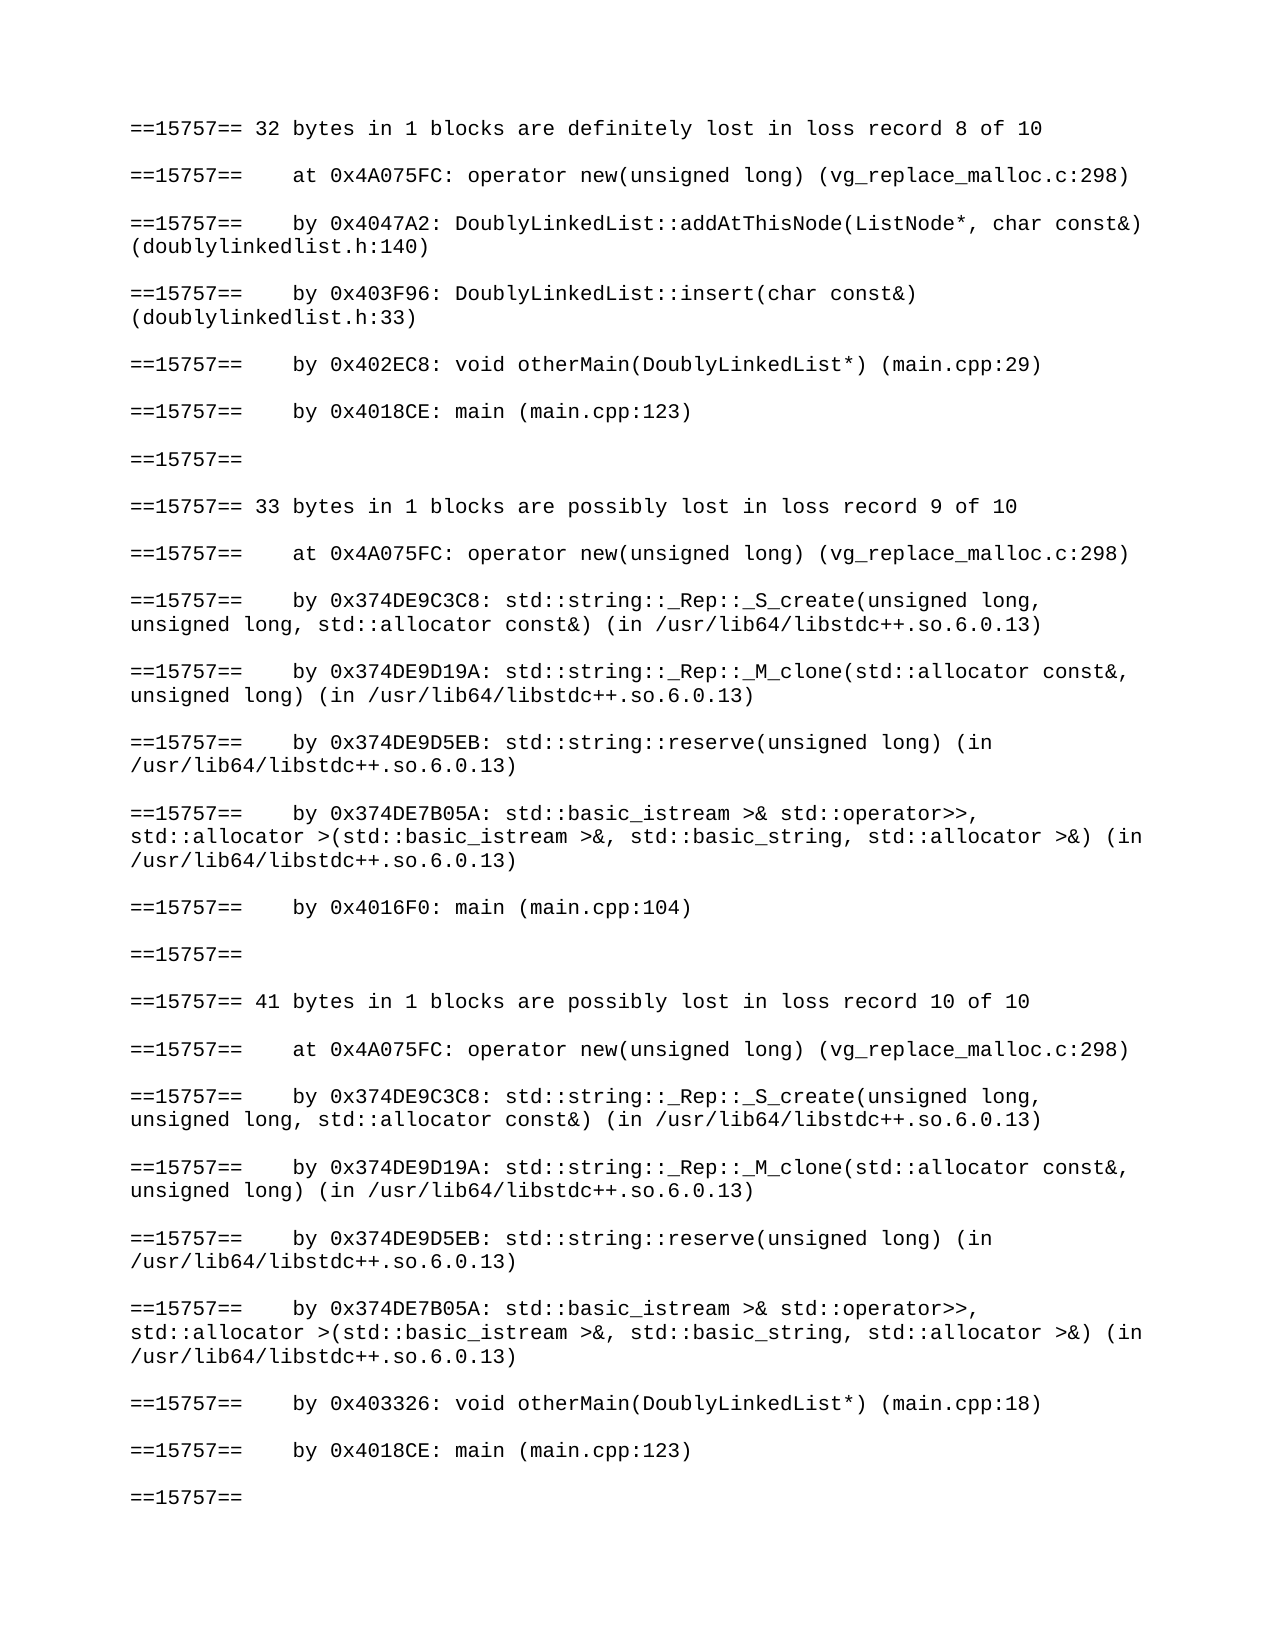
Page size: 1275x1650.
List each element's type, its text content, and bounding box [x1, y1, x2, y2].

text ==15757== by 0x374DE7B05A: std::basic_istream >& std::operator>>, std::allocator >(std::basic_istream >&, std::basic_string, std::allocator >&) (in /usr/lib64/libstdc++.so.6.0.13) [130, 803, 1145, 873]
text ==15757== by 0x4016F0: main (main.cpp:104) [130, 897, 1145, 921]
text ==15757== [130, 944, 1145, 968]
text ==15757== at 0x4A075FC: operator new(unsigned long) (vg_replace_malloc.c:298) [130, 165, 1145, 189]
text ==15757== at 0x4A075FC: operator new(unsigned long) (vg_replace_malloc.c:298) [130, 1039, 1145, 1062]
text ==15757== [130, 448, 1145, 472]
text ==15757== by 0x374DE9D19A: std::string::_Rep::_M_clone(std::allocator const&, unsigned long) (in /usr/lib64/libstdc++.so.6.0.13) [130, 1157, 1145, 1204]
text ==15757== 41 bytes in 1 blocks are possibly lost in loss record 10 of 10 [130, 991, 1145, 1015]
text ==15757== [130, 1487, 1145, 1511]
text ==15757== by 0x403F96: DoublyLinkedList::insert(char const&) (doublylinkedlist.h:33) [130, 283, 1145, 331]
text ==15757== 33 bytes in 1 blocks are possibly lost in loss record 9 of 10 [130, 496, 1145, 519]
text ==15757== by 0x374DE9D19A: std::string::_Rep::_M_clone(std::allocator const&, unsigned long) (in /usr/lib64/libstdc++.so.6.0.13) [130, 661, 1145, 708]
text ==15757== by 0x374DE9C3C8: std::string::_Rep::_S_create(unsigned long, unsigned long, std::allocator const&) (in /usr/lib64/libstdc++.so.6.0.13) [130, 590, 1145, 637]
text ==15757== by 0x374DE7B05A: std::basic_istream >& std::operator>>, std::allocator >(std::basic_istream >&, std::basic_string, std::allocator >&) (in /usr/lib64/libstdc++.so.6.0.13) [130, 1298, 1145, 1369]
text ==15757== at 0x4A075FC: operator new(unsigned long) (vg_replace_malloc.c:298) [130, 543, 1145, 567]
text ==15757== by 0x374DE9D5EB: std::string::reserve(unsigned long) (in /usr/lib64/libstdc++.so.6.0.13) [130, 1227, 1145, 1275]
text ==15757== by 0x4047A2: DoublyLinkedList::addAtThisNode(ListNode*, char const&) (doublylinkedlist.h:140) [130, 212, 1145, 260]
text ==15757== by 0x374DE9D5EB: std::string::reserve(unsigned long) (in /usr/lib64/libstdc++.so.6.0.13) [130, 732, 1145, 779]
text ==15757== by 0x4018CE: main (main.cpp:123) [130, 401, 1145, 425]
text ==15757== by 0x374DE9C3C8: std::string::_Rep::_S_create(unsigned long, unsigned long, std::allocator const&) (in /usr/lib64/libstdc++.so.6.0.13) [130, 1086, 1145, 1133]
text ==15757== 32 bytes in 1 blocks are definitely lost in loss record 8 of 10 [130, 118, 1145, 142]
text ==15757== by 0x4018CE: main (main.cpp:123) [130, 1440, 1145, 1464]
text ==15757== by 0x403326: void otherMain(DoublyLinkedList*) (main.cpp:18) [130, 1393, 1145, 1416]
text ==15757== by 0x402EC8: void otherMain(DoublyLinkedList*) (main.cpp:29) [130, 354, 1145, 378]
